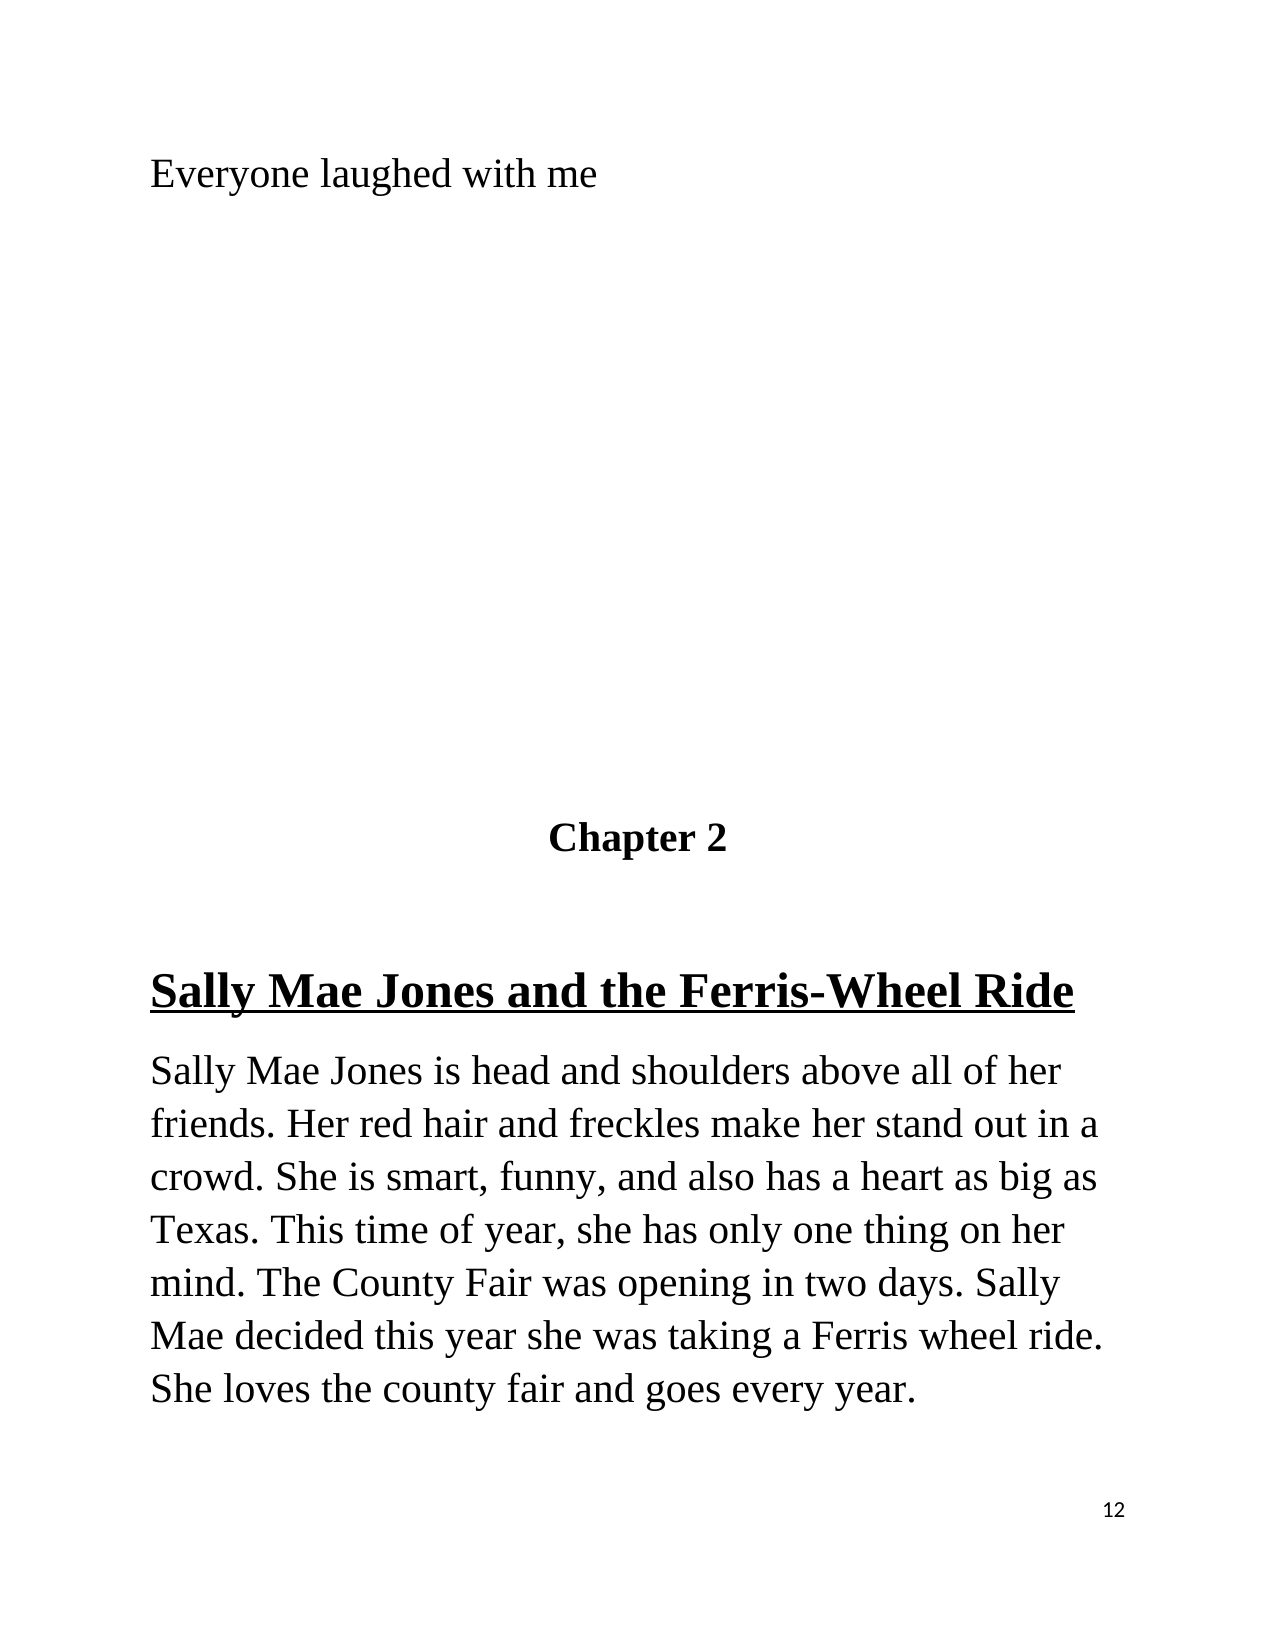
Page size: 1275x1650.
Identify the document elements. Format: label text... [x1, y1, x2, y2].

text Sally Mae Jones and the Ferris-Wheel Ride [150, 962, 1125, 1018]
text Sally Mae Jones is head and shoulders above all of her friends. Her red hair and freckles make her stand out in a crowd. She is smart, funny, and also has a heart as big as Texas. This time of year, she has only one thing on her mind. The County Fair was opening in two days. Sally Mae decided this year she was taking a Ferris wheel ride. She loves the county fair and goes every year. [150, 1047, 1125, 1411]
text Everyone laughed with me [150, 150, 1125, 196]
text Chapter 2 [150, 815, 1125, 861]
